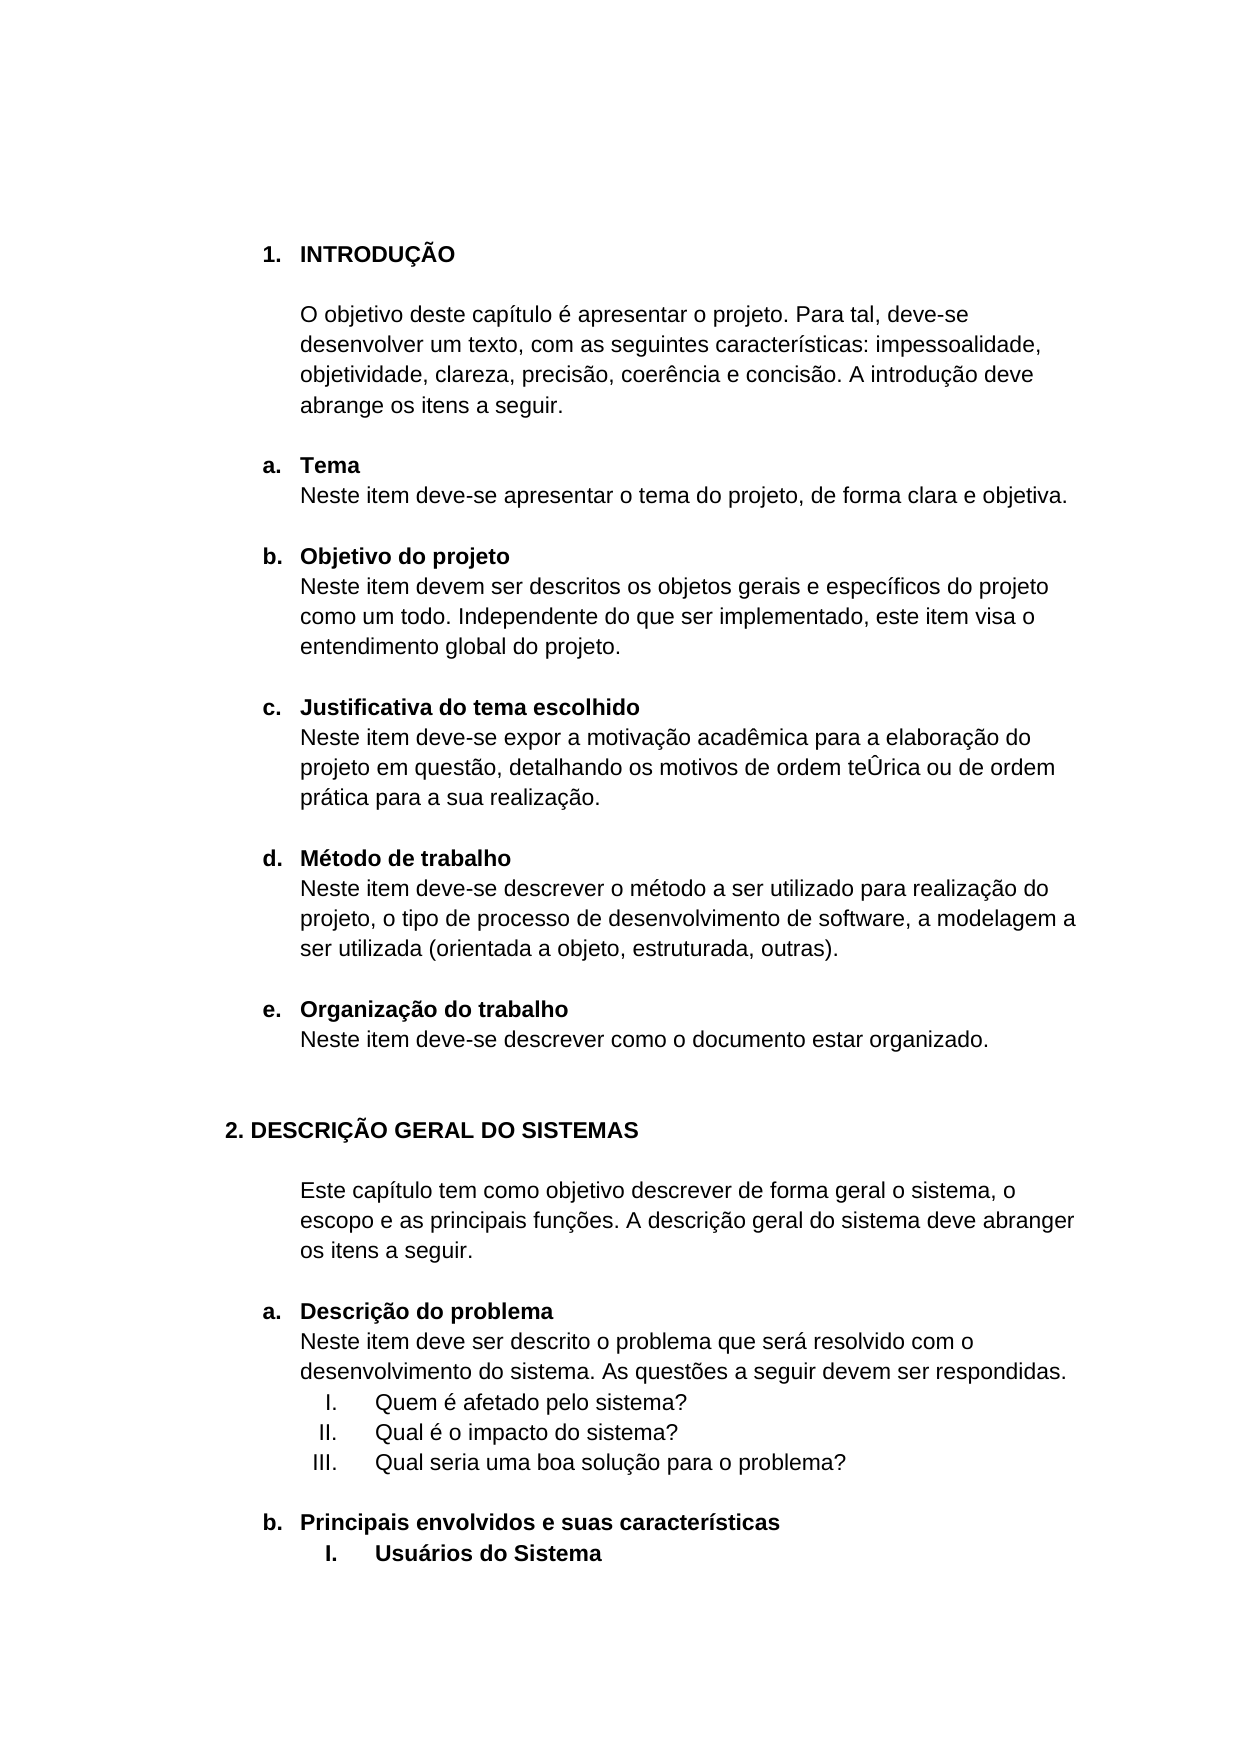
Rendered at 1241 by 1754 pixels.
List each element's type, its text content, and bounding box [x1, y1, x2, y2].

text Este capítulo tem como objetivo descrever de forma geral o sistema, o [150, 1177, 1090, 1203]
list Qual é o impacto do sistema? [337, 1419, 1090, 1445]
list Objetivo do projeto [262, 543, 1090, 569]
text Neste item deve-se descrever como o documento estar organizado. [300, 1026, 1090, 1052]
text Neste item deve-se apresentar o tema do projeto, de forma clara e objetiva. [150, 482, 1090, 509]
text escopo e as principais funções. A descrição geral do sistema deve abranger os itens a seguir. [300, 1207, 1090, 1264]
text Neste item deve ser descrito o problema que será resolvido com o desenvolvimento do sistema. As questões a seguir devem ser respondidas. [300, 1328, 1090, 1385]
list Quem é afetado pelo sistema? [337, 1388, 1090, 1415]
text 2. DESCRIÇÃO GERAL DO SISTEMAS [150, 1117, 1090, 1143]
list Organização do trabalho [262, 996, 1090, 1022]
list Tema [262, 452, 1090, 478]
list Descrição do problema [262, 1298, 1090, 1324]
text abrange os itens a seguir. [300, 392, 1090, 418]
list Justificativa do tema escolhido [262, 694, 1090, 720]
text Neste item devem ser descritos os objetos gerais e específicos do projeto como um todo. Independente do que ser implementado, este item visa o entendimento global do projeto. [300, 573, 1090, 660]
text O objetivo deste capítulo é apresentar o projeto. Para tal, deve-se desenvolver um texto, com as seguintes características: impessoalidade, objetividade, clareza, precisão, coerência e concisão. A introdução deve [300, 301, 1090, 388]
list Método de trabalho [262, 845, 1090, 871]
list Usuários do Sistema [337, 1539, 1090, 1566]
text Neste item deve-se expor a motivação acadêmica para a elaboração do projeto em questão, detalhando os motivos de ordem teÛrica ou de ordem prática para a sua realização. [300, 724, 1090, 811]
text Neste item deve-se descrever o método a ser utilizado para realização do projeto, o tipo de processo de desenvolvimento de software, a modelagem a ser utilizada (orientada a objeto, estruturada, outras). [300, 875, 1090, 962]
list INTRODUÇÃO [262, 241, 1090, 267]
list Qual seria uma boa solução para o problema? [337, 1449, 1090, 1475]
list Principais envolvidos e suas características [262, 1509, 1090, 1536]
